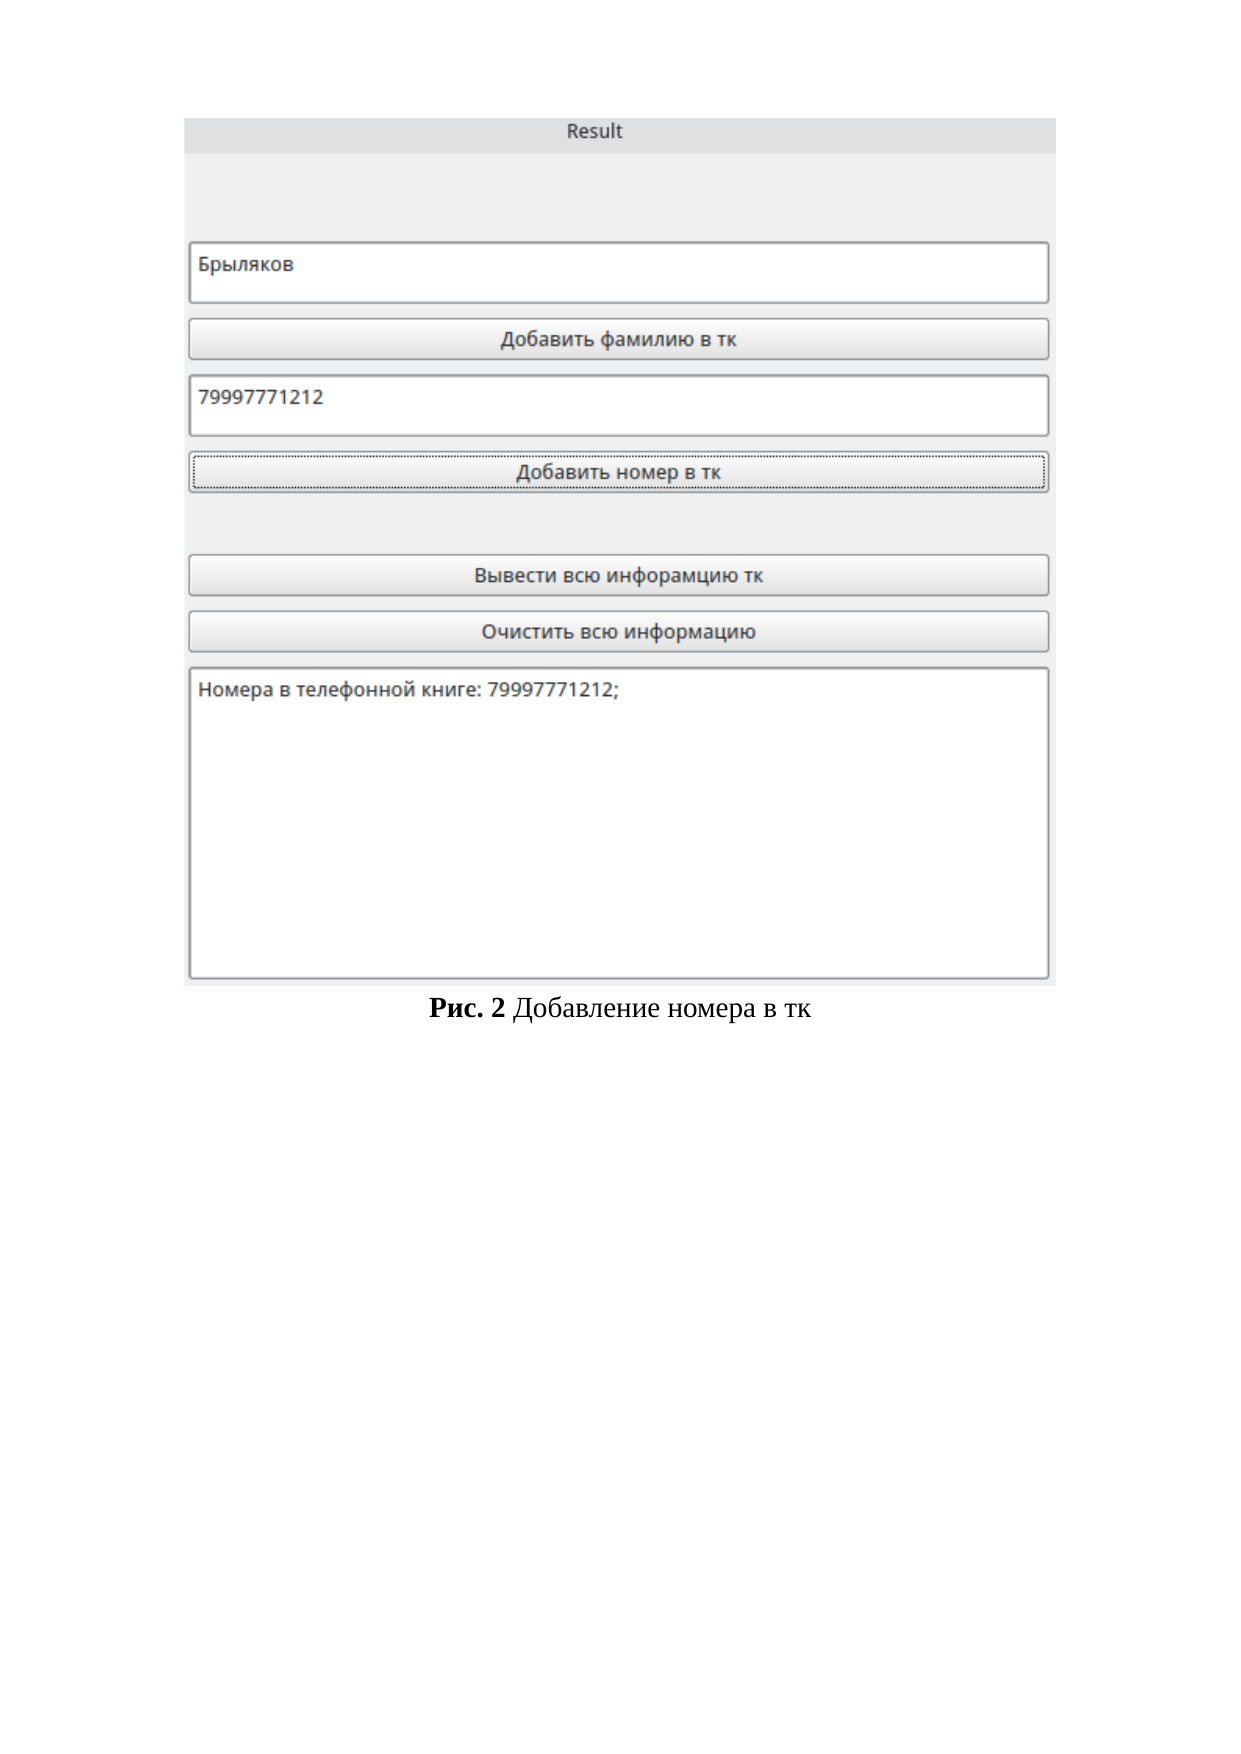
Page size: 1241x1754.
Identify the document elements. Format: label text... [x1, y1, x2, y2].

picture [184, 118, 1056, 986]
text Рис. 2 Добавление номера в тк [118, 990, 1122, 1024]
